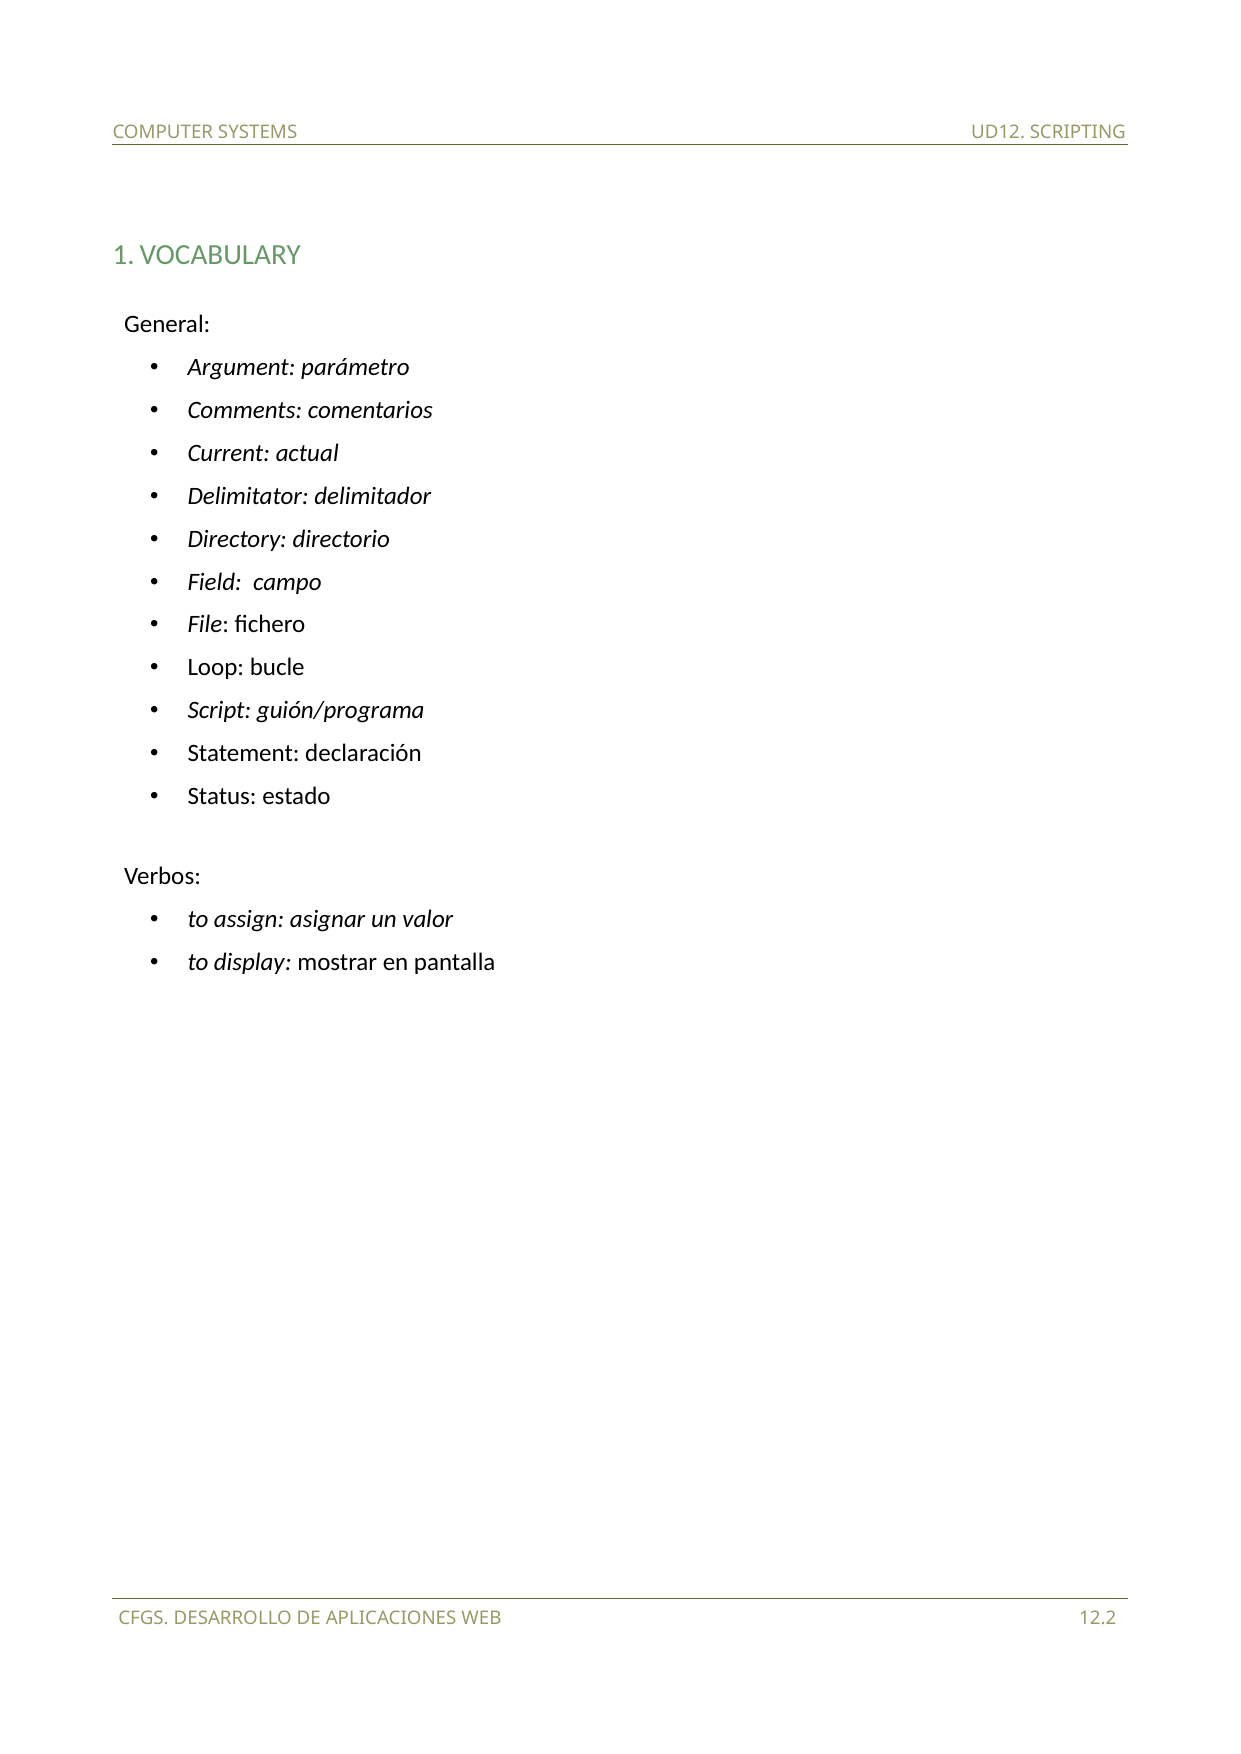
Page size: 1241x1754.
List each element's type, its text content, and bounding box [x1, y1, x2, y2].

list Directory: directorio [150, 523, 1128, 553]
list Loop: bucle [150, 651, 1128, 682]
list Statement: declaración [150, 737, 1128, 768]
text Verbos: [112, 860, 1128, 890]
list Script: guión/programa [150, 694, 1128, 725]
list Delimitator: delimitador [150, 480, 1128, 510]
list to assign: asignar un valor [150, 903, 1128, 933]
list Field: campo [150, 566, 1128, 596]
list File: fichero [150, 608, 1128, 639]
text General: [112, 308, 1128, 339]
list Argument: parámetro [150, 351, 1128, 382]
list Comments: comentarios [150, 394, 1128, 424]
list Current: actual [150, 437, 1128, 467]
subtitle Vocabulary [112, 236, 1128, 272]
list to display: mostrar en pantalla [150, 946, 1128, 976]
list Status: estado [150, 780, 1128, 811]
